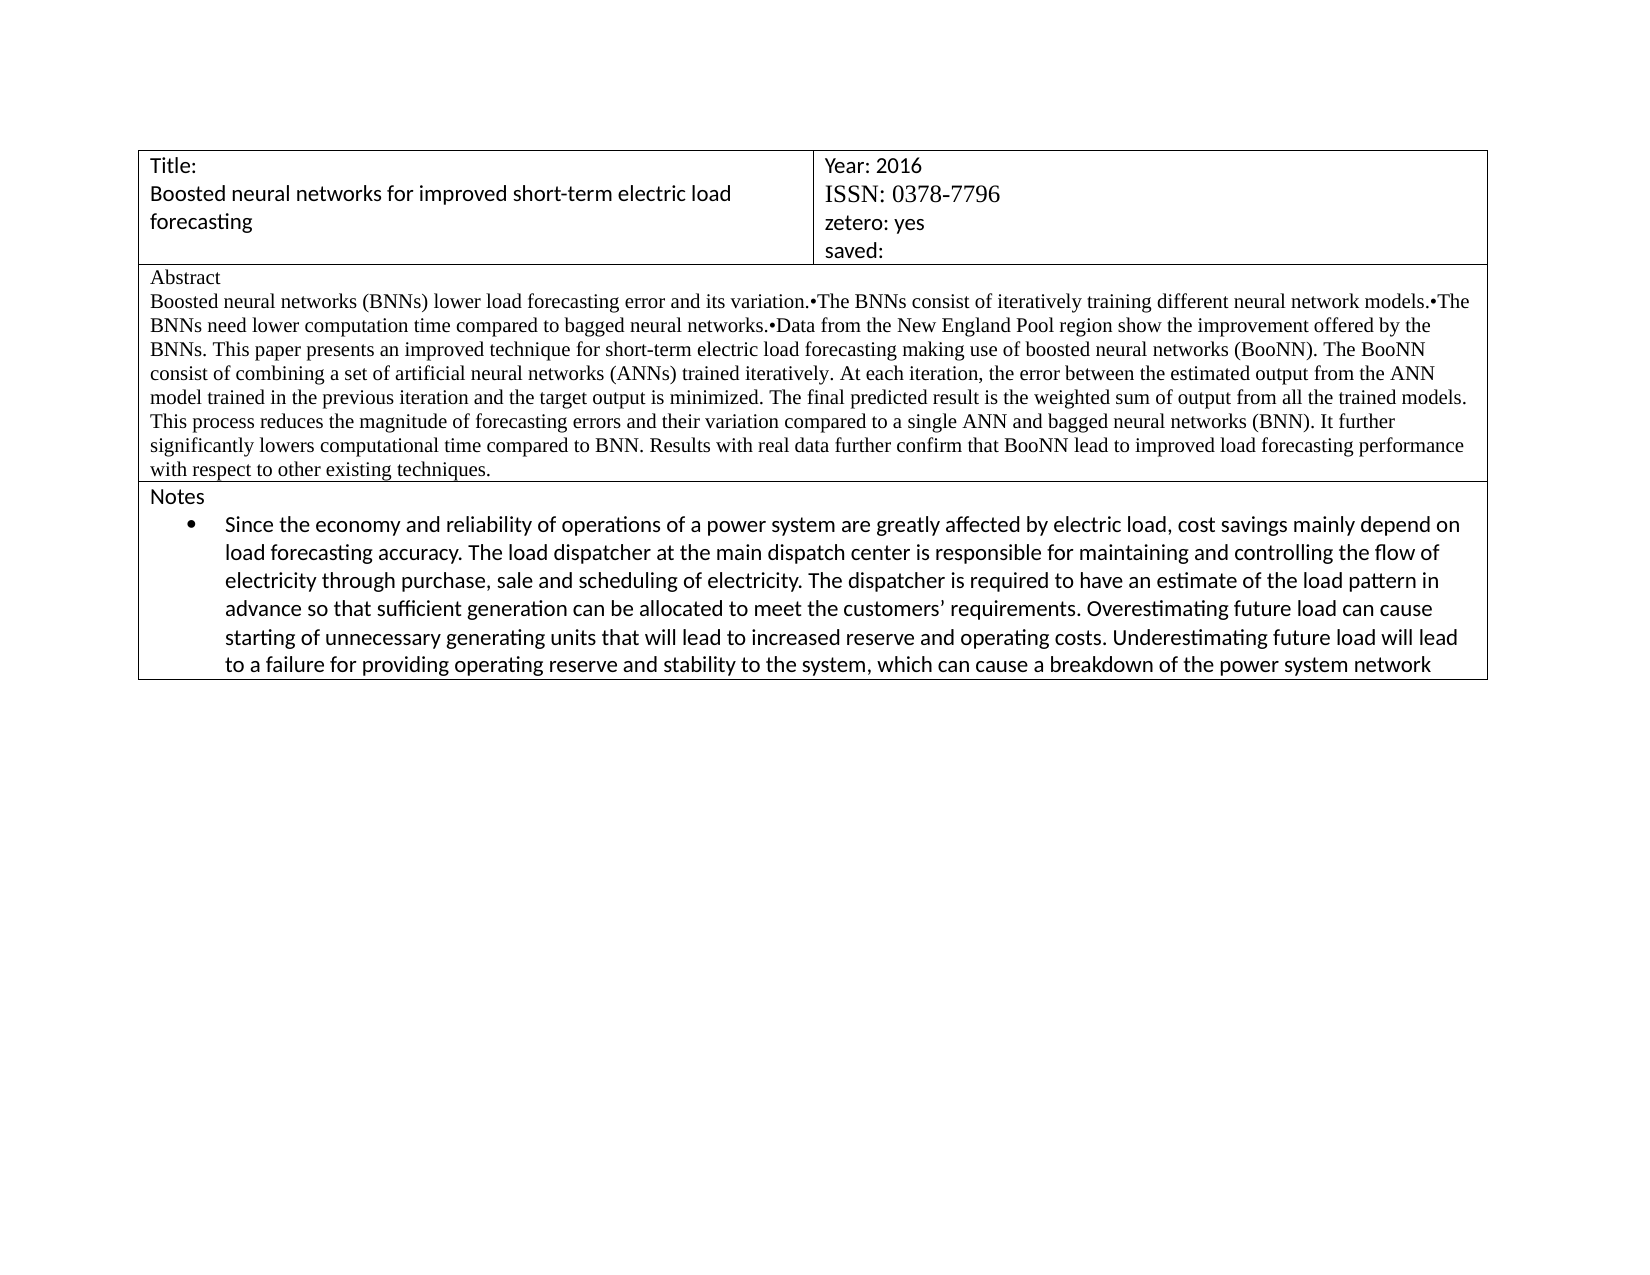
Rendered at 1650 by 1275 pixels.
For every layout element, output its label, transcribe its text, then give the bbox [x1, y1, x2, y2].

table_header Year: 2016 ISSN: 0378-7796 zetero: yes saved: [814, 151, 1487, 264]
table_cell Abstract Boosted neural networks (BNNs) lower load forecasting error and its variation.•The BNNs consist of iteratively training different neural network models.•The BNNs need lower computation time compared to bagged neural networks.•Data from the New England Pool region show the improvement offered by the BNNs. This paper presents an improved technique for short-term electric load forecasting making use of boosted neural networks (BooNN). The BooNN consist of combining a set of artificial neural networks (ANNs) trained iteratively. At each iteration, the error between the estimated output from the ANN model trained in the previous iteration and the target output is minimized. The final predicted result is the weighted sum of output from all the trained models. This process reduces the magnitude of forecasting errors and their variation compared to a single ANN and bagged neural networks (BNN). It further significantly lowers computational time compared to BNN. Results with real data further confirm that BooNN lead to improved load forecasting performance with respect to other existing techniques. [139, 265, 1487, 481]
table_cell Notes Since the economy and reliability of operations of a power system are greatly affected by electric load, cost savings mainly depend on load forecasting accuracy. The load dispatcher at the main dispatch center is responsible for maintaining and controlling the flow of electricity through purchase, sale and scheduling of electricity. The dispatcher is required to have an estimate of the load pattern in advance so that sufficient generation can be allocated to meet the customers’ requirements. Overestimating future load can cause starting of unnecessary generating units that will lead to increased reserve and operating costs. Underestimating future load will lead to a failure for providing operating reserve and stability to the system, which can cause a breakdown of the power system network [139, 482, 1487, 679]
table_header Title: Boosted neural networks for improved short-term electric load forecasting [139, 151, 813, 264]
